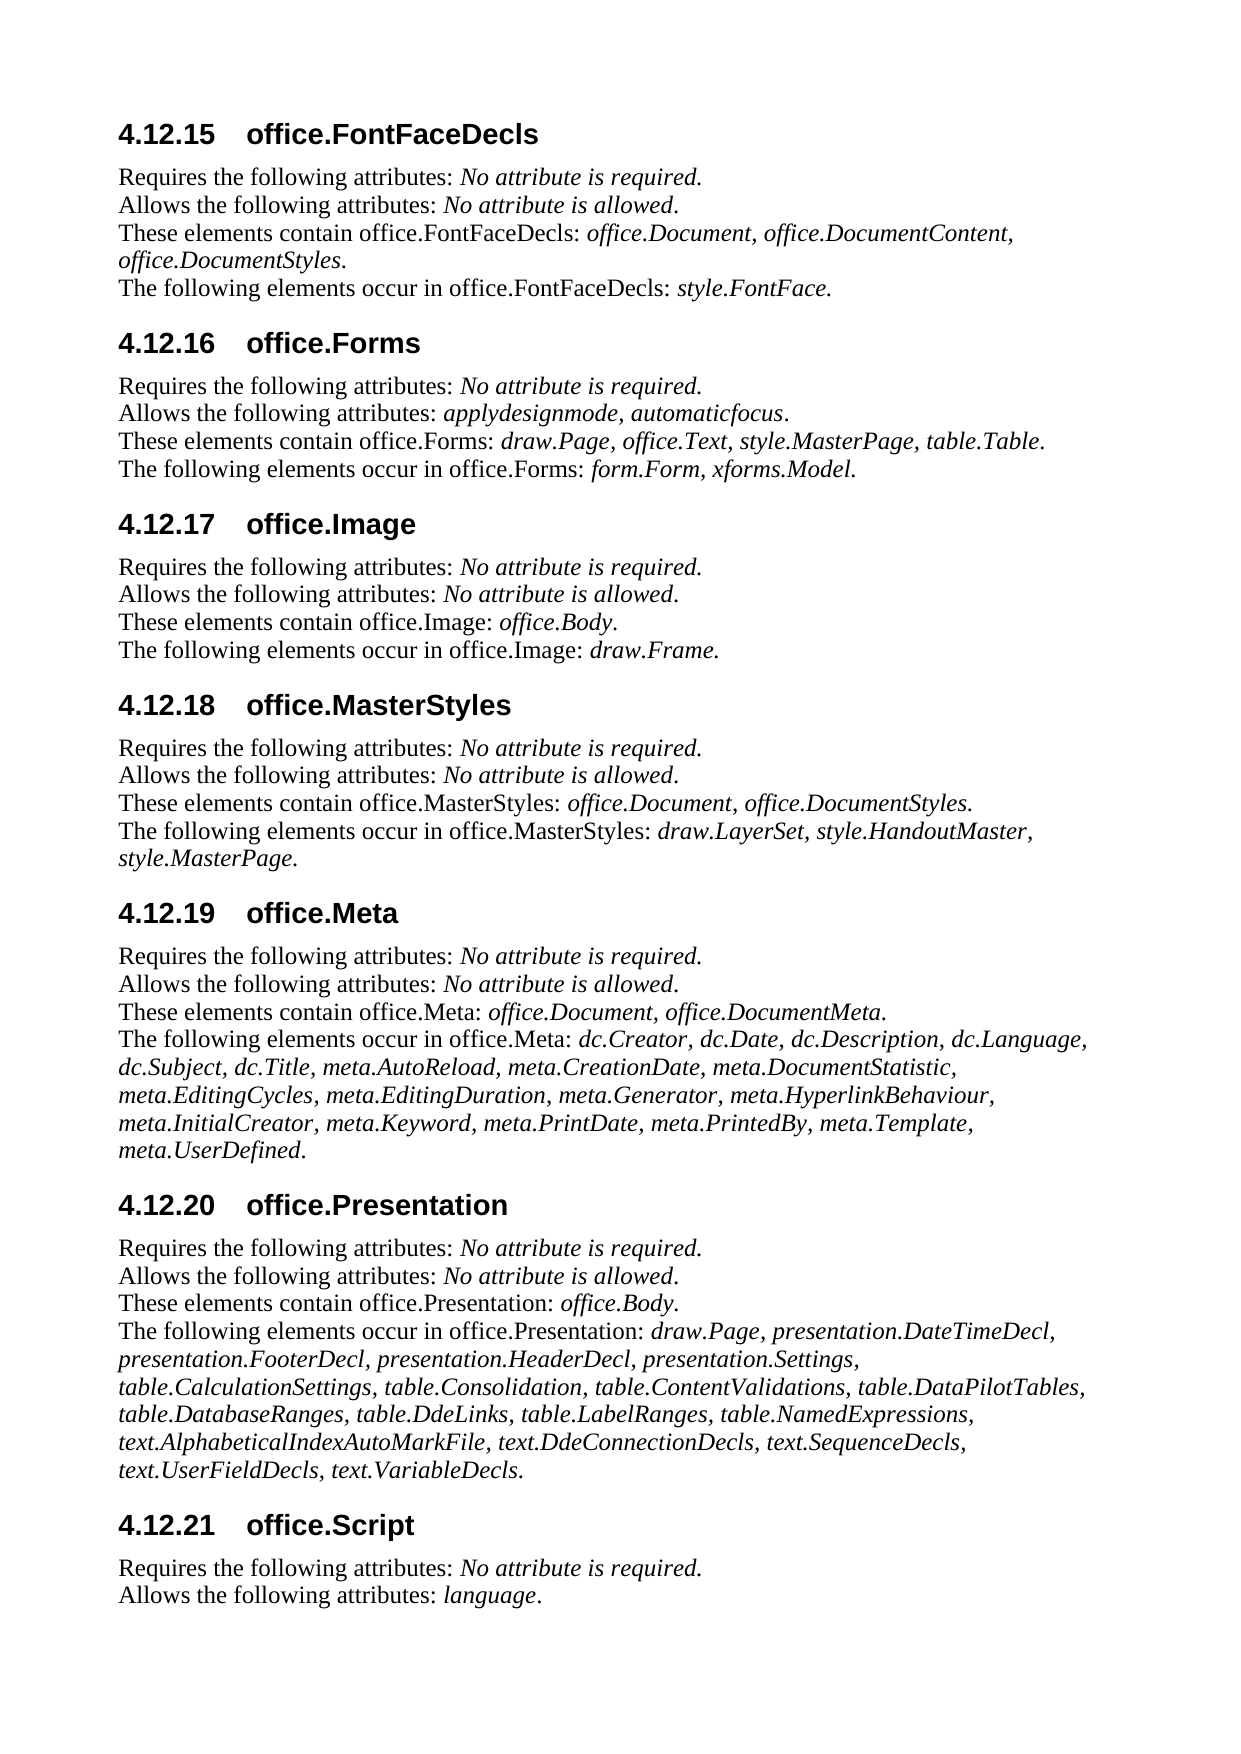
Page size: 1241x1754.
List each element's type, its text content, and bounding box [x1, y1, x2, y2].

text Requires the following attributes: No attribute is required. [118, 942, 1122, 970]
subtitle office.MasterStyles [118, 689, 1122, 721]
text The following elements occur in office.Meta: dc.Creator, dc.Date, dc.Description, dc.Language, dc.Subject, dc.Title, meta.AutoReload, meta.CreationDate, meta.DocumentStatistic, meta.EditingCycles, meta.EditingDuration, meta.Generator, meta.HyperlinkBehaviour, meta.InitialCreator, meta.Keyword, meta.PrintDate, meta.PrintedBy, meta.Template, meta.UserDefined. [118, 1026, 1122, 1164]
text Requires the following attributes: No attribute is required. [118, 553, 1122, 581]
subtitle office.Script [118, 1508, 1122, 1541]
text These elements contain office.Forms: draw.Page, office.Text, style.MasterPage, table.Table. [118, 427, 1122, 455]
text These elements contain office.Presentation: office.Body. [118, 1289, 1122, 1317]
text Allows the following attributes: applydesignmode, automaticfocus. [118, 399, 1122, 427]
text Allows the following attributes: No attribute is allowed. [118, 1262, 1122, 1289]
text Allows the following attributes: language. [118, 1581, 1122, 1609]
text The following elements occur in office.Presentation: draw.Page, presentation.DateTimeDecl, presentation.FooterDecl, presentation.HeaderDecl, presentation.Settings, table.CalculationSettings, table.Consolidation, table.ContentValidations, table.DataPilotTables, table.DatabaseRanges, table.DdeLinks, table.LabelRanges, table.NamedExpressions, text.AlphabeticalIndexAutoMarkFile, text.DdeConnectionDecls, text.SequenceDecls, text.UserFieldDecls, text.VariableDecls. [118, 1317, 1122, 1483]
text Requires the following attributes: No attribute is required. [118, 372, 1122, 399]
text The following elements occur in office.FontFaceDecls: style.FontFace. [118, 274, 1122, 302]
text Allows the following attributes: No attribute is allowed. [118, 761, 1122, 789]
subtitle office.Forms [118, 327, 1122, 359]
text These elements contain office.FontFaceDecls: office.Document, office.DocumentContent, office.DocumentStyles. [118, 219, 1122, 274]
text These elements contain office.Meta: office.Document, office.DocumentMeta. [118, 998, 1122, 1026]
text Requires the following attributes: No attribute is required. [118, 163, 1122, 191]
text Requires the following attributes: No attribute is required. [118, 1234, 1122, 1262]
subtitle office.FontFaceDecls [118, 118, 1122, 151]
text The following elements occur in office.Image: draw.Frame. [118, 636, 1122, 664]
subtitle office.Meta [118, 897, 1122, 930]
text The following elements occur in office.Forms: form.Form, xforms.Model. [118, 455, 1122, 483]
text Allows the following attributes: No attribute is allowed. [118, 970, 1122, 998]
text These elements contain office.MasterStyles: office.Document, office.DocumentStyles. [118, 789, 1122, 817]
text Requires the following attributes: No attribute is required. [118, 734, 1122, 761]
subtitle office.Image [118, 508, 1122, 540]
text Allows the following attributes: No attribute is allowed. [118, 191, 1122, 219]
subtitle office.Presentation [118, 1189, 1122, 1222]
text The following elements occur in office.MasterStyles: draw.LayerSet, style.HandoutMaster, style.MasterPage. [118, 817, 1122, 872]
text Allows the following attributes: No attribute is allowed. [118, 581, 1122, 608]
text These elements contain office.Image: office.Body. [118, 608, 1122, 636]
text Requires the following attributes: No attribute is required. [118, 1554, 1122, 1581]
